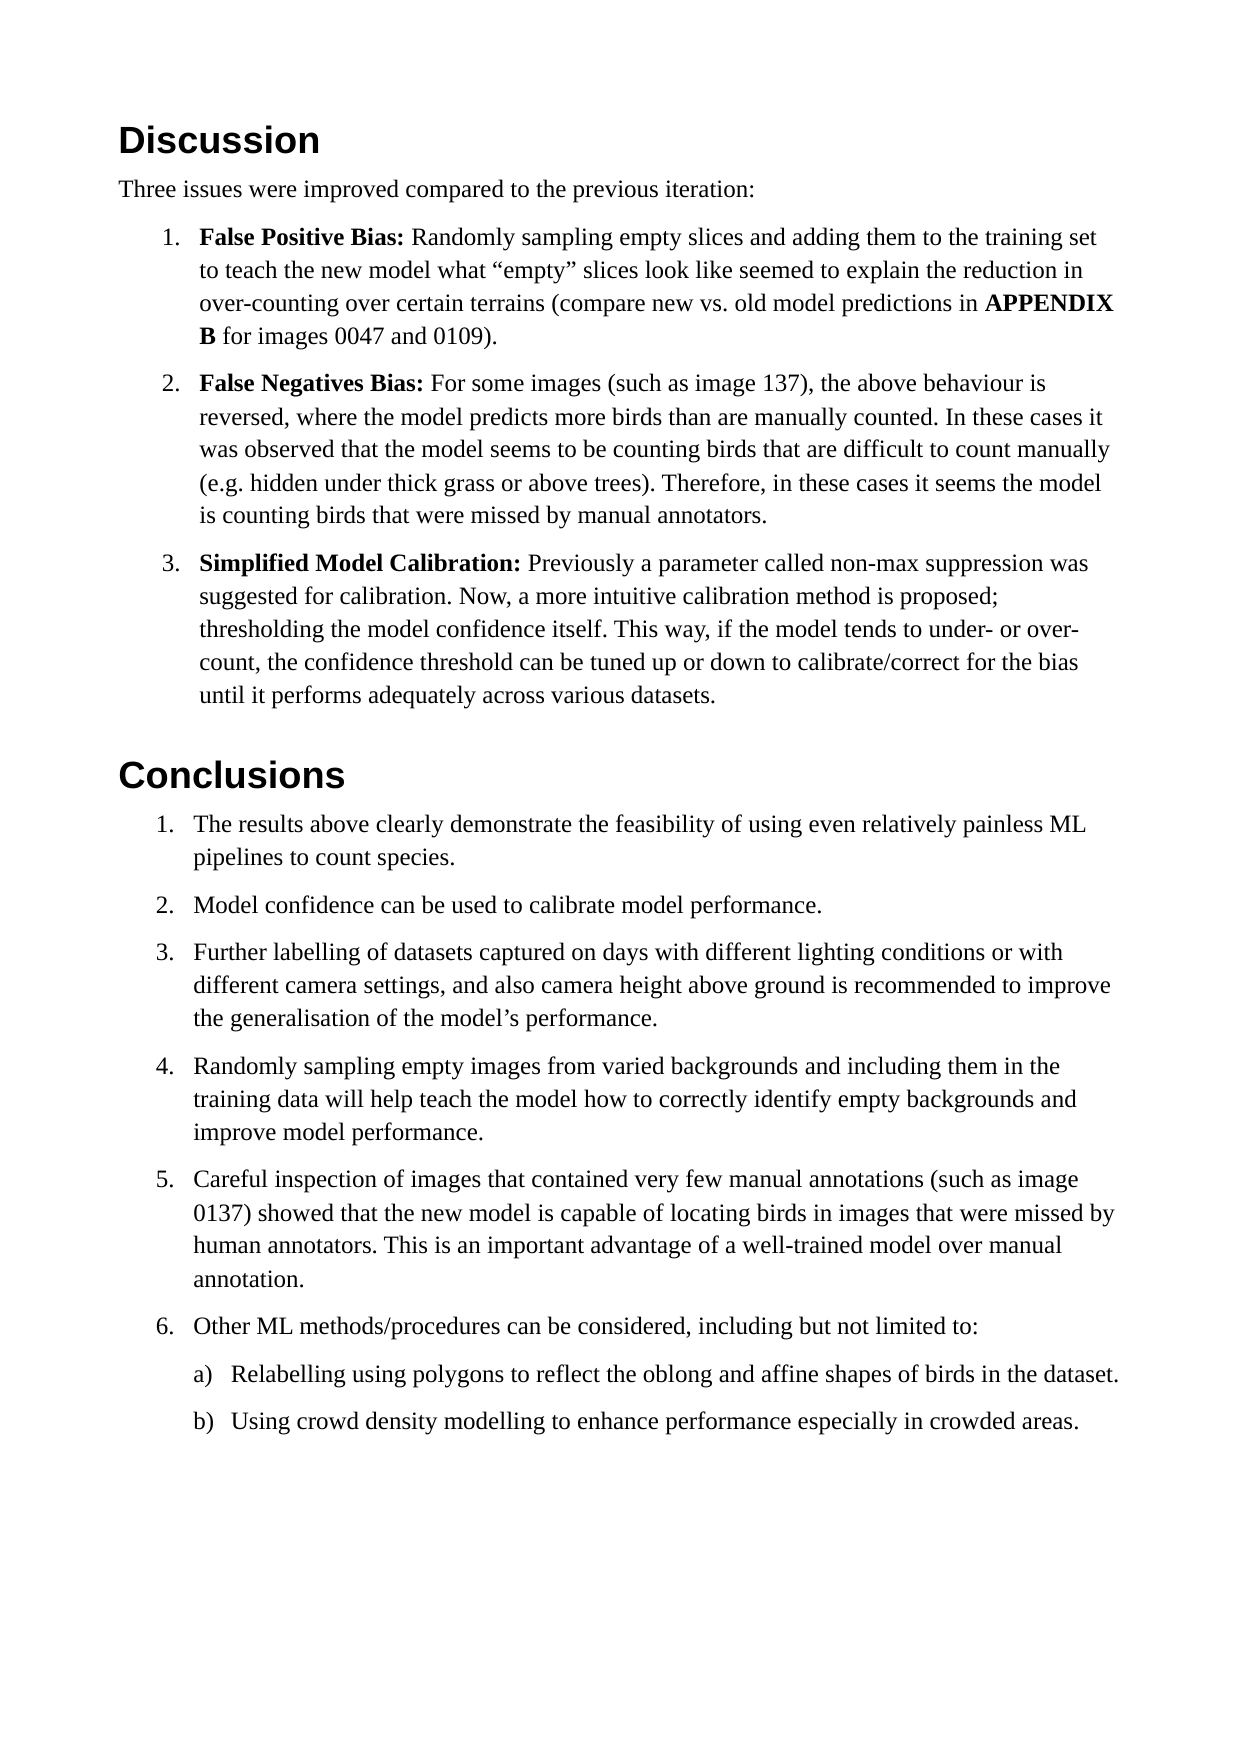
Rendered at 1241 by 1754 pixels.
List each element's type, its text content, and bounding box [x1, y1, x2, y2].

list False Positive Bias: Randomly sampling empty slices and adding them to the training set to teach the new model what “empty” slices look like seemed to explain the reduction in over-counting over certain terrains (compare new vs. old model predictions in APPENDIX B for images 0047 and 0109). [162, 222, 1122, 350]
list Randomly sampling empty images from varied backgrounds and including them in the training data will help teach the model how to correctly identify empty backgrounds and improve model performance. [156, 1051, 1122, 1146]
list False Negatives Bias: For some images (such as image 137), the above behaviour is reversed, where the model predicts more birds than are manually counted. In these cases it was observed that the model seems to be counting birds that are difficult to count manually (e.g. hidden under thick grass or above trees). Therefore, in these cases it seems the model is counting birds that were missed by manual annotators. [162, 368, 1122, 529]
list Other ML methods/procedures can be considered, including but not limited to: [156, 1311, 1122, 1340]
list Using crowd density modelling to enhance performance especially in crowded areas. [193, 1406, 1122, 1435]
text Three issues were improved compared to the previous iteration: [118, 174, 1122, 203]
list Further labelling of datasets captured on days with different lighting conditions or with different camera settings, and also camera height above ground is recommended to improve the generalisation of the model’s performance. [156, 937, 1122, 1032]
list Careful inspection of images that contained very few manual annotations (such as image 0137) showed that the new model is capable of locating birds in images that were missed by human annotators. This is an important advantage of a well-trained model over manual annotation. [156, 1164, 1122, 1292]
list Simplified Model Calibration: Previously a parameter called non-max suppression was suggested for calibration. Now, a more intuitive calibration method is proposed; thresholding the model confidence itself. This way, if the model tends to under- or over-count, the confidence threshold can be tuned up or down to calibrate/correct for the bias until it performs adequately across various datasets. [162, 548, 1122, 709]
list Model confidence can be used to calibrate model performance. [156, 890, 1122, 918]
list The results above clearly demonstrate the feasibility of using even relatively painless ML pipelines to count species. [156, 809, 1122, 871]
subtitle Conclusions [118, 753, 1122, 797]
subtitle Discussion [118, 118, 1122, 162]
list Relabelling using polygons to reflect the oblong and affine shapes of birds in the dataset. [193, 1359, 1122, 1388]
